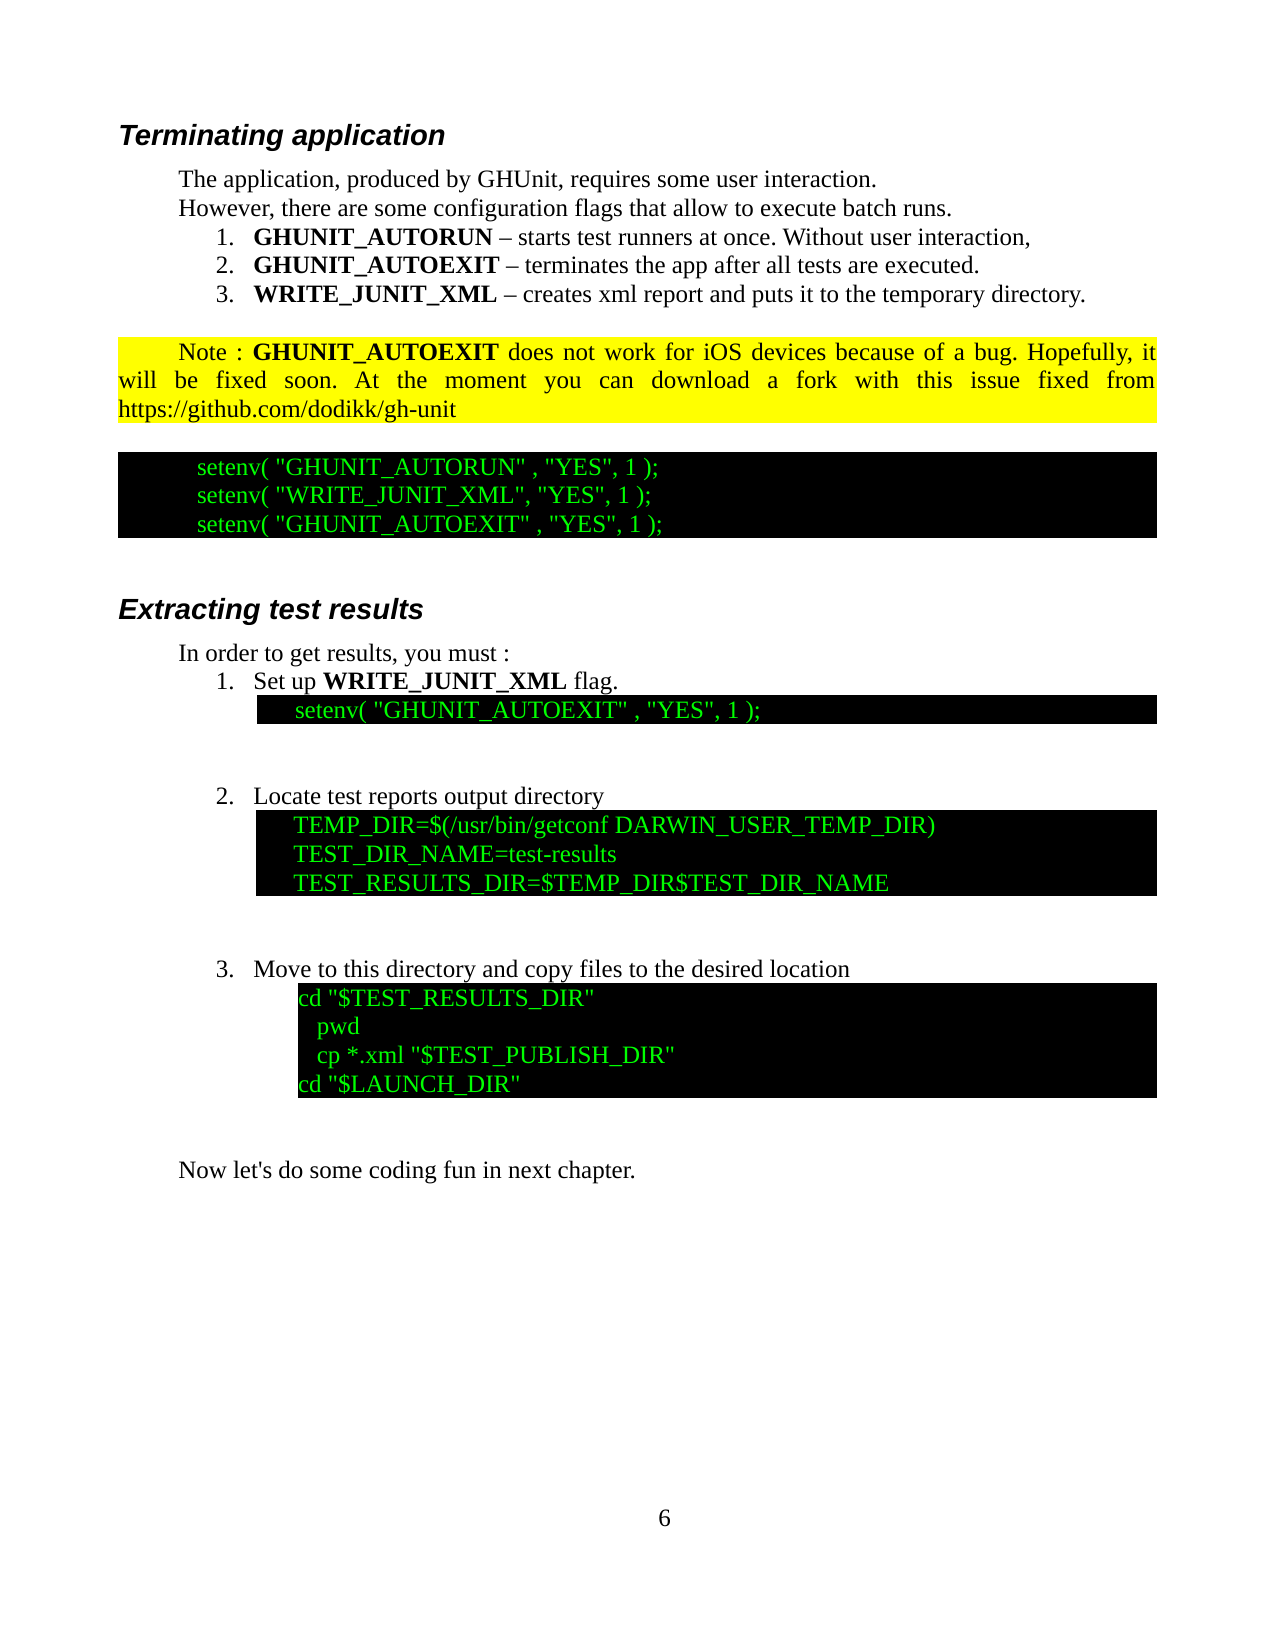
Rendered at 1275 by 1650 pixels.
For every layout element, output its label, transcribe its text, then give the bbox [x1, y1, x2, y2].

list Move to this directory and copy files to the desired location [216, 954, 1157, 983]
list cd "$TEST_RESULTS_DIR" [298, 983, 1157, 1011]
text In order to get results, you must : [118, 638, 1157, 666]
text Now let's do some coding fun in next chapter. [118, 1155, 1157, 1184]
list cd "$LAUNCH_DIR" [298, 1069, 1157, 1098]
list GHUNIT_AUTOEXIT – terminates the app after all tests are executed. [216, 250, 1157, 279]
subtitle Extracting test results [118, 592, 1157, 625]
subtitle Terminating application [118, 118, 1157, 152]
list WRITE_JUNIT_XML – creates xml report and puts it to the temporary directory. [216, 279, 1157, 308]
list TEST_DIR_NAME=test-results [256, 839, 1157, 868]
list setenv( "GHUNIT_AUTOEXIT" , "YES", 1 ); [257, 695, 1157, 724]
text setenv( "GHUNIT_AUTORUN" , "YES", 1 ); [118, 452, 1157, 480]
text setenv( "WRITE_JUNIT_XML", "YES", 1 ); [118, 480, 1157, 509]
text The application, produced by GHUnit, requires some user interaction. [118, 164, 1157, 193]
list Set up WRITE_JUNIT_XML flag. [216, 666, 1157, 695]
list cp *.xml "$TEST_PUBLISH_DIR" [298, 1040, 1157, 1069]
list GHUNIT_AUTORUN – starts test runners at once. Without user interaction, [216, 222, 1157, 250]
list pwd [298, 1011, 1157, 1040]
text However, there are some configuration flags that allow to execute batch runs. [118, 193, 1157, 222]
text Note : GHUNIT_AUTOEXIT does not work for iOS devices because of a bug. Hopefully, it will be fixed soon. At the moment you can download a fork with this issue fixed from https://github.com/dodikk/gh-unit [118, 337, 1157, 423]
list Locate test reports output directory [216, 781, 1157, 810]
text setenv( "GHUNIT_AUTOEXIT" , "YES", 1 ); [118, 509, 1157, 538]
list TEMP_DIR=$(/usr/bin/getconf DARWIN_USER_TEMP_DIR) [256, 810, 1157, 839]
list TEST_RESULTS_DIR=$TEMP_DIR$TEST_DIR_NAME [256, 868, 1157, 896]
